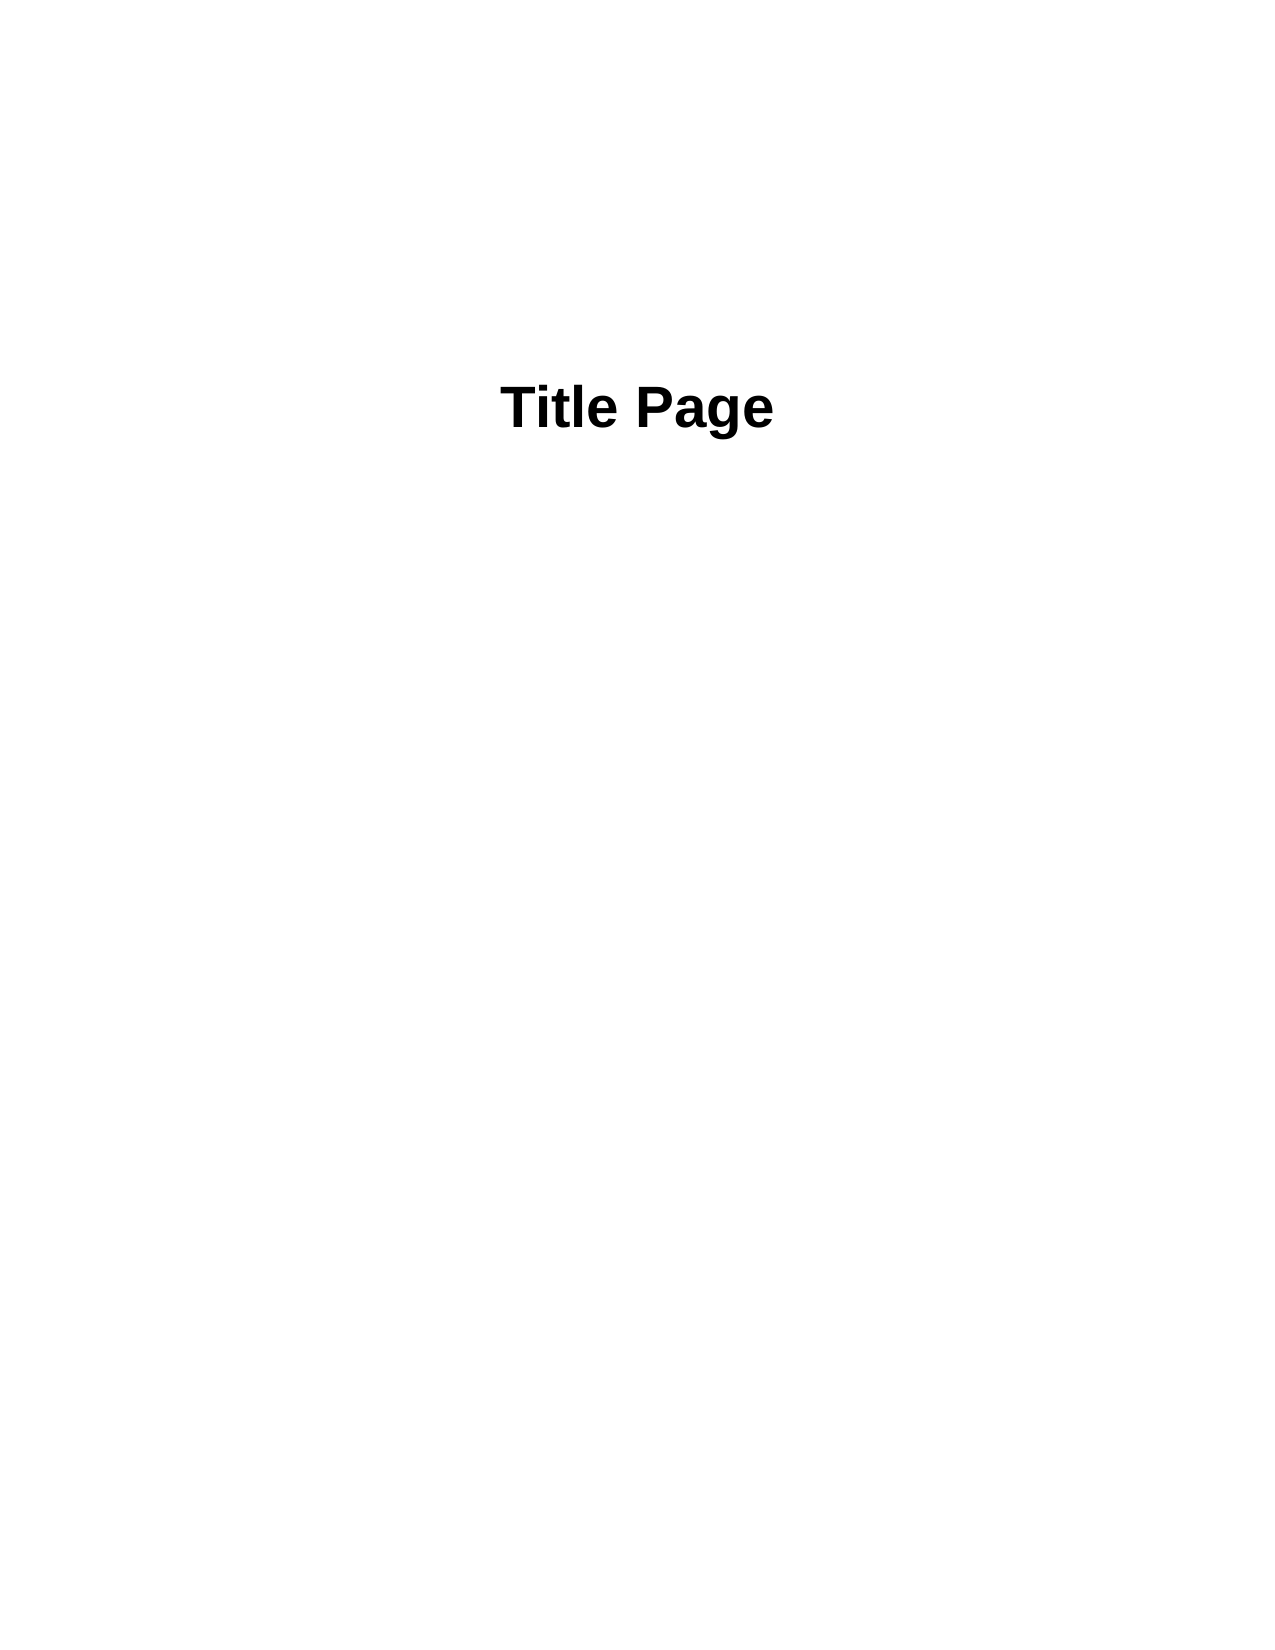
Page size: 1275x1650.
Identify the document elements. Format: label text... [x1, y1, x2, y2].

title Title Page [118, 373, 1157, 440]
